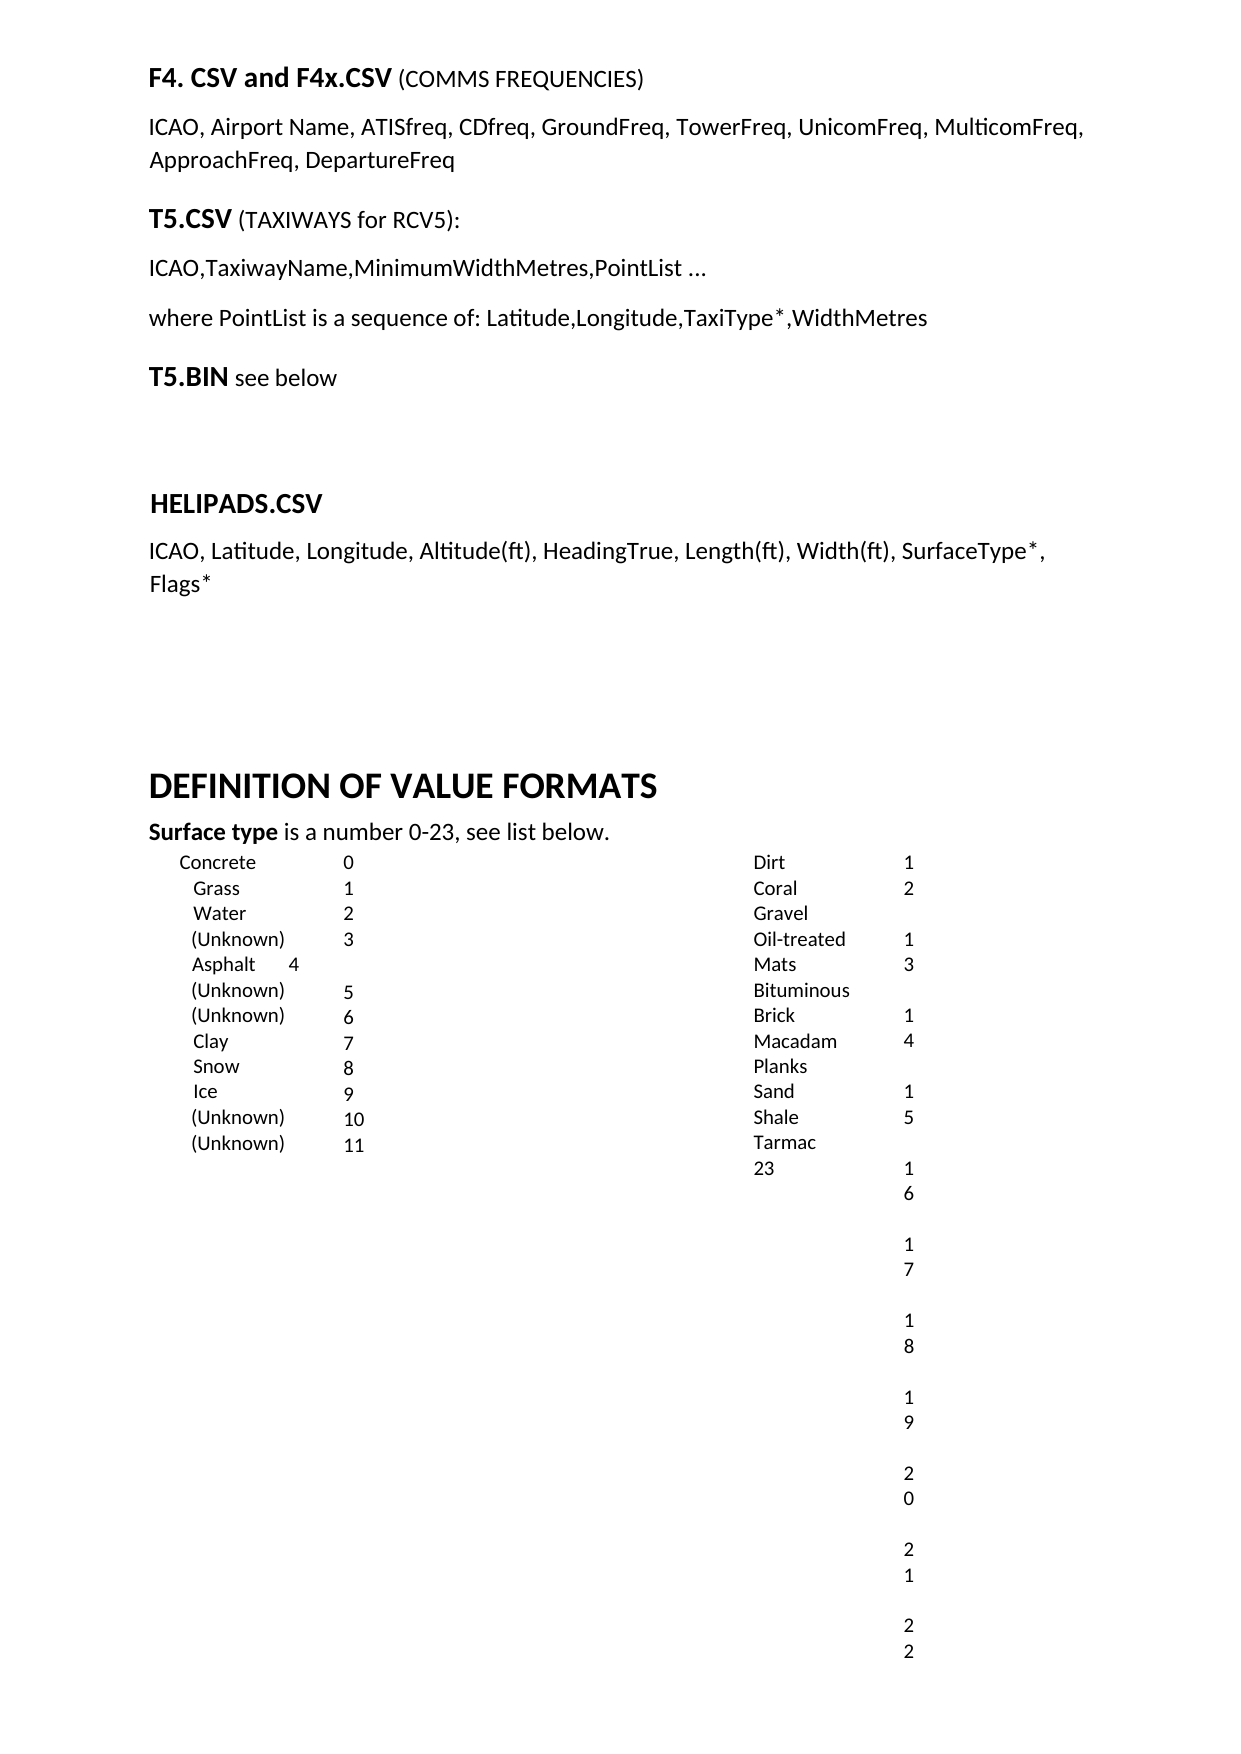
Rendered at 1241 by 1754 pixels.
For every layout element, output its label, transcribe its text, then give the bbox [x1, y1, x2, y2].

text T5.BIN see below [148, 358, 1093, 393]
text Surface type is a number 0-23, see list below. [148, 816, 1093, 847]
table_header 0 1 2 3 5 6 7 8 9 10 11 [332, 850, 667, 1663]
text T5.CSV (TAXIWAYS for RCV5): [148, 200, 1093, 236]
text ICAO, Airport Name, ATISfreq, CDfreq, GroundFreq, TowerFreq, UnicomFreq, MulticomFreq, ApproachFreq, DepartureFreq [148, 111, 1093, 174]
subtitle DEFINITION OF VALUE FORMATS [148, 762, 1112, 808]
table_header 12 13 14 15 16 17 18 19 20 21 22 [892, 850, 918, 1663]
table_header [667, 850, 742, 1663]
text where PointList is a sequence of: Latitude,Longitude,TaxiType*,WidthMetres [148, 302, 1093, 332]
text F4. CSV and F4x.CSV (COMMS FREQUENCIES) [148, 59, 1093, 95]
text ICAO,TaxiwayName,MinimumWidthMetres,PointList ... [148, 252, 1093, 283]
text ICAO, Latitude, Longitude, Altitude(ft), HeadingTrue, Length(ft), Width(ft), SurfaceType*, Flags* [148, 536, 1093, 599]
subtitle HELIPADS.CSV [150, 485, 1128, 520]
table_header Dirt Coral Gravel Oil-treated Mats Bituminous Brick Macadam Planks Sand Shale Tarmac 23 [742, 850, 892, 1663]
table_header Concrete Grass Water (Unknown) Asphalt 4 (Unknown) (Unknown) Clay Snow Ice (Unknown) (Unknown) [107, 850, 332, 1663]
